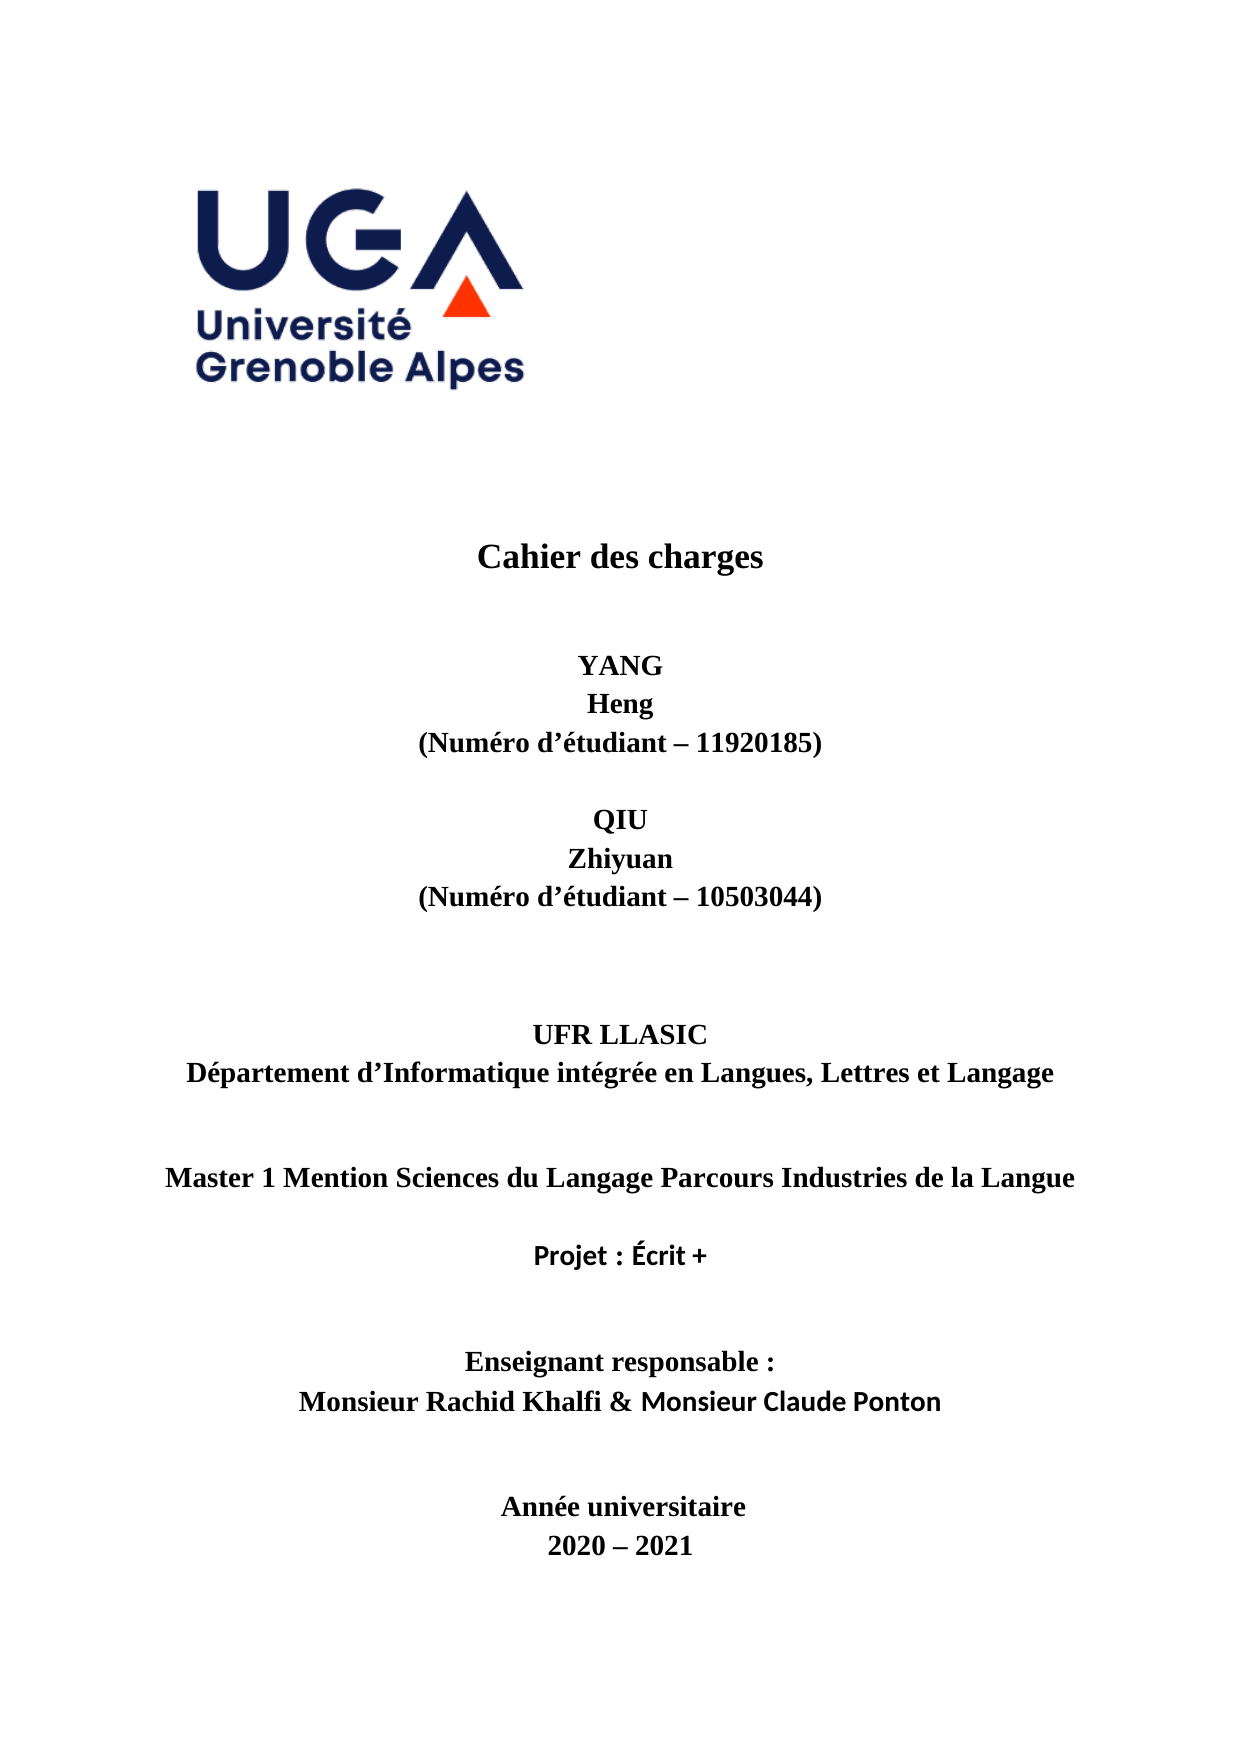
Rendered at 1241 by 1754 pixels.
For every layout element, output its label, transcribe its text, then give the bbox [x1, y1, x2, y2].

text QIU [150, 802, 1090, 836]
text Enseignant responsable : [150, 1344, 1090, 1378]
text Monsieur Rachid Khalfi & Monsieur Claude Ponton [150, 1383, 1090, 1418]
text YANG [150, 648, 1090, 682]
text 2020 – 2021 [150, 1528, 1090, 1562]
text UFR LLASIC [150, 1017, 1090, 1050]
text Heng [150, 687, 1090, 720]
text Zhiyuan [150, 841, 1090, 874]
picture [156, 150, 565, 424]
text (Numéro d’étudiant – 10503044) [150, 879, 1090, 913]
text Master 1 Mention Sciences du Langage Parcours Industries de la Langue [150, 1160, 1090, 1193]
text Cahier des charges [150, 535, 1090, 576]
text Année universitaire [150, 1489, 1090, 1523]
text (Numéro d’étudiant – 11920185) [150, 725, 1090, 759]
text Projet : Écrit + [150, 1237, 1090, 1273]
text Département d’Informatique intégrée en Langues, Lettres et Langage [150, 1055, 1090, 1089]
